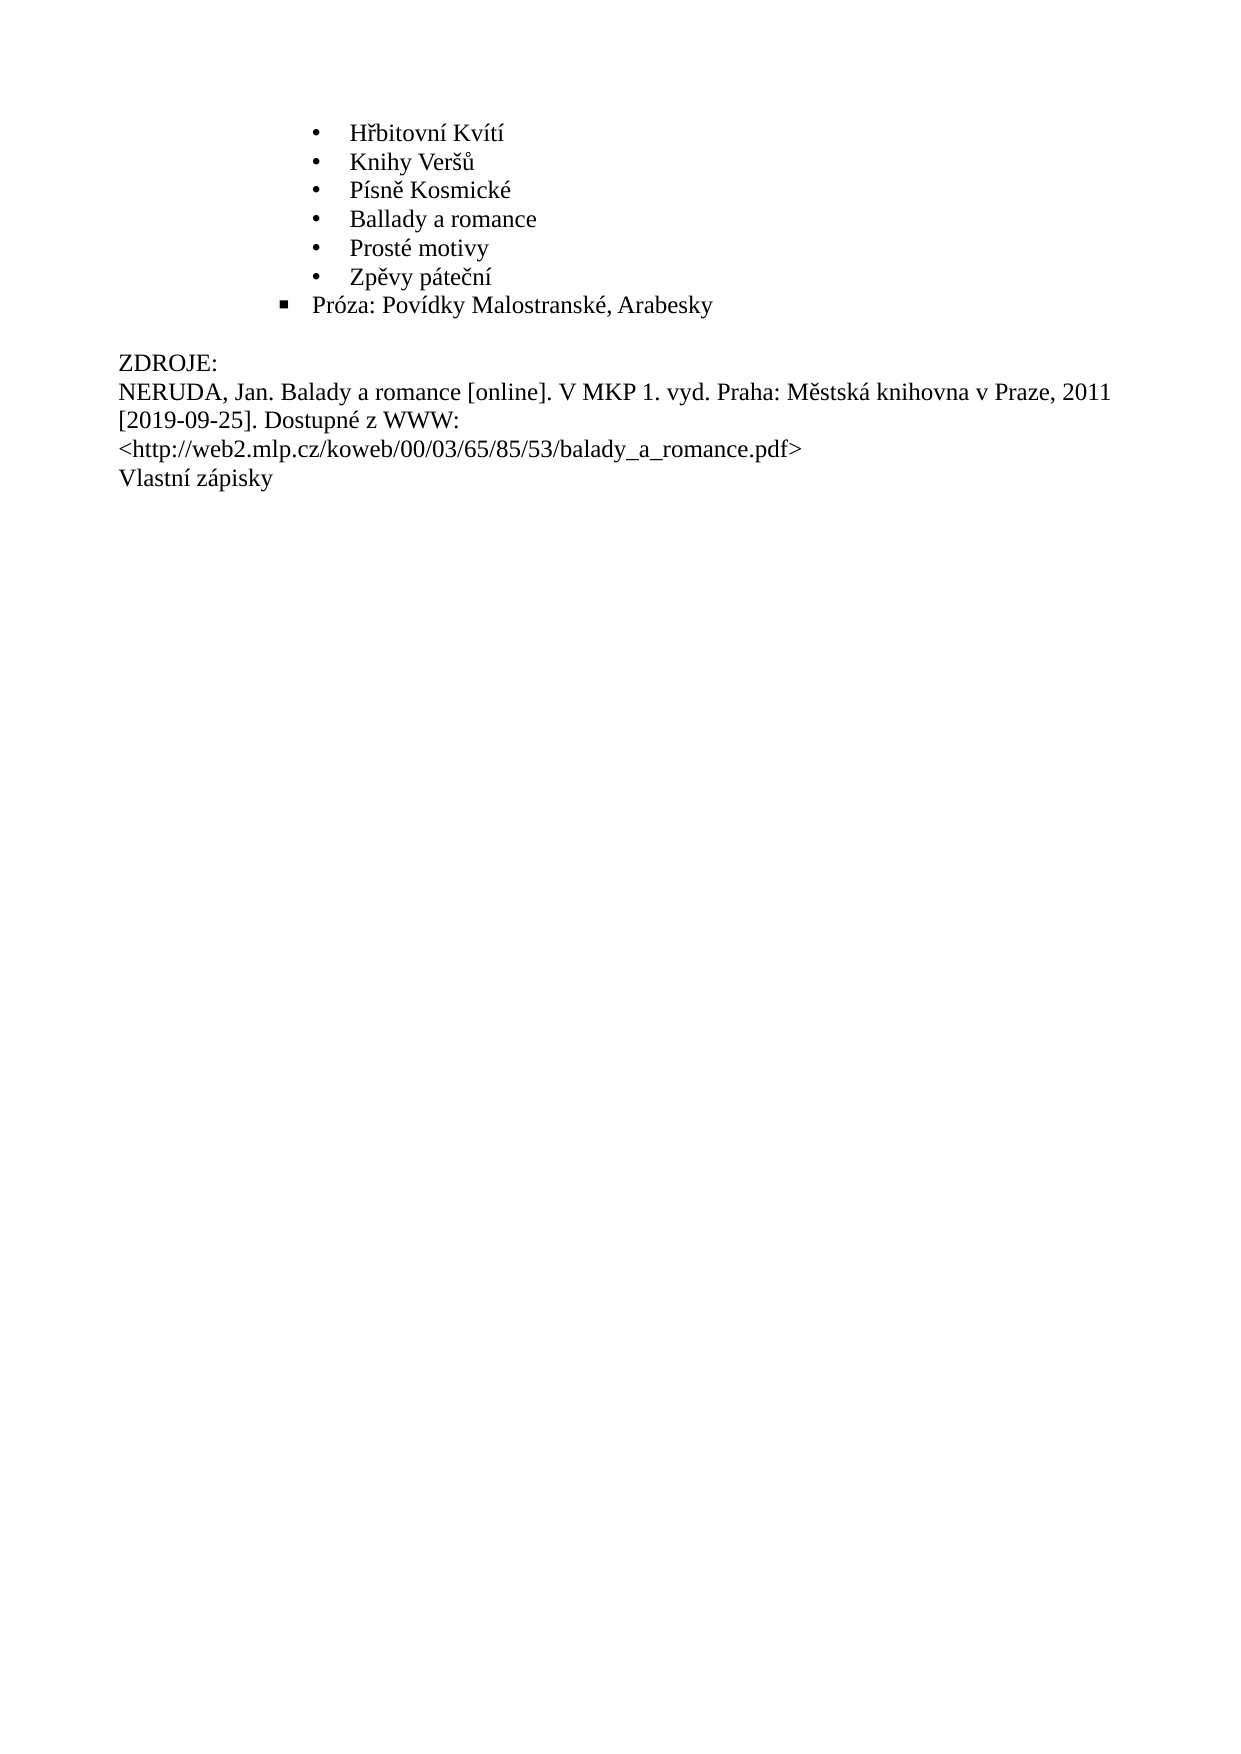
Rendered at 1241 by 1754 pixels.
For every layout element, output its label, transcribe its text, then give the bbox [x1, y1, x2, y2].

list Próza: Povídky Malostranské, Arabesky [274, 291, 1122, 319]
text ZDROJE: [118, 348, 1122, 377]
text Vlastní zápisky [118, 463, 1122, 492]
list Knihy Veršů [312, 147, 1122, 176]
list Prosté motivy [312, 233, 1122, 262]
list Hřbitovní Kvítí [312, 118, 1122, 147]
list Zpěvy páteční [312, 262, 1122, 291]
list Písně Kosmické [312, 176, 1122, 204]
text NERUDA, Jan. Balady a romance [online]. V MKP 1. vyd. Praha: Městská knihovna v Praze, 2011 [2019-09-25]. Dostupné z WWW: <http://web2.mlp.cz/koweb/00/03/65/85/53/balady_a_romance.pdf> [118, 377, 1122, 463]
list Ballady a romance [312, 204, 1122, 233]
